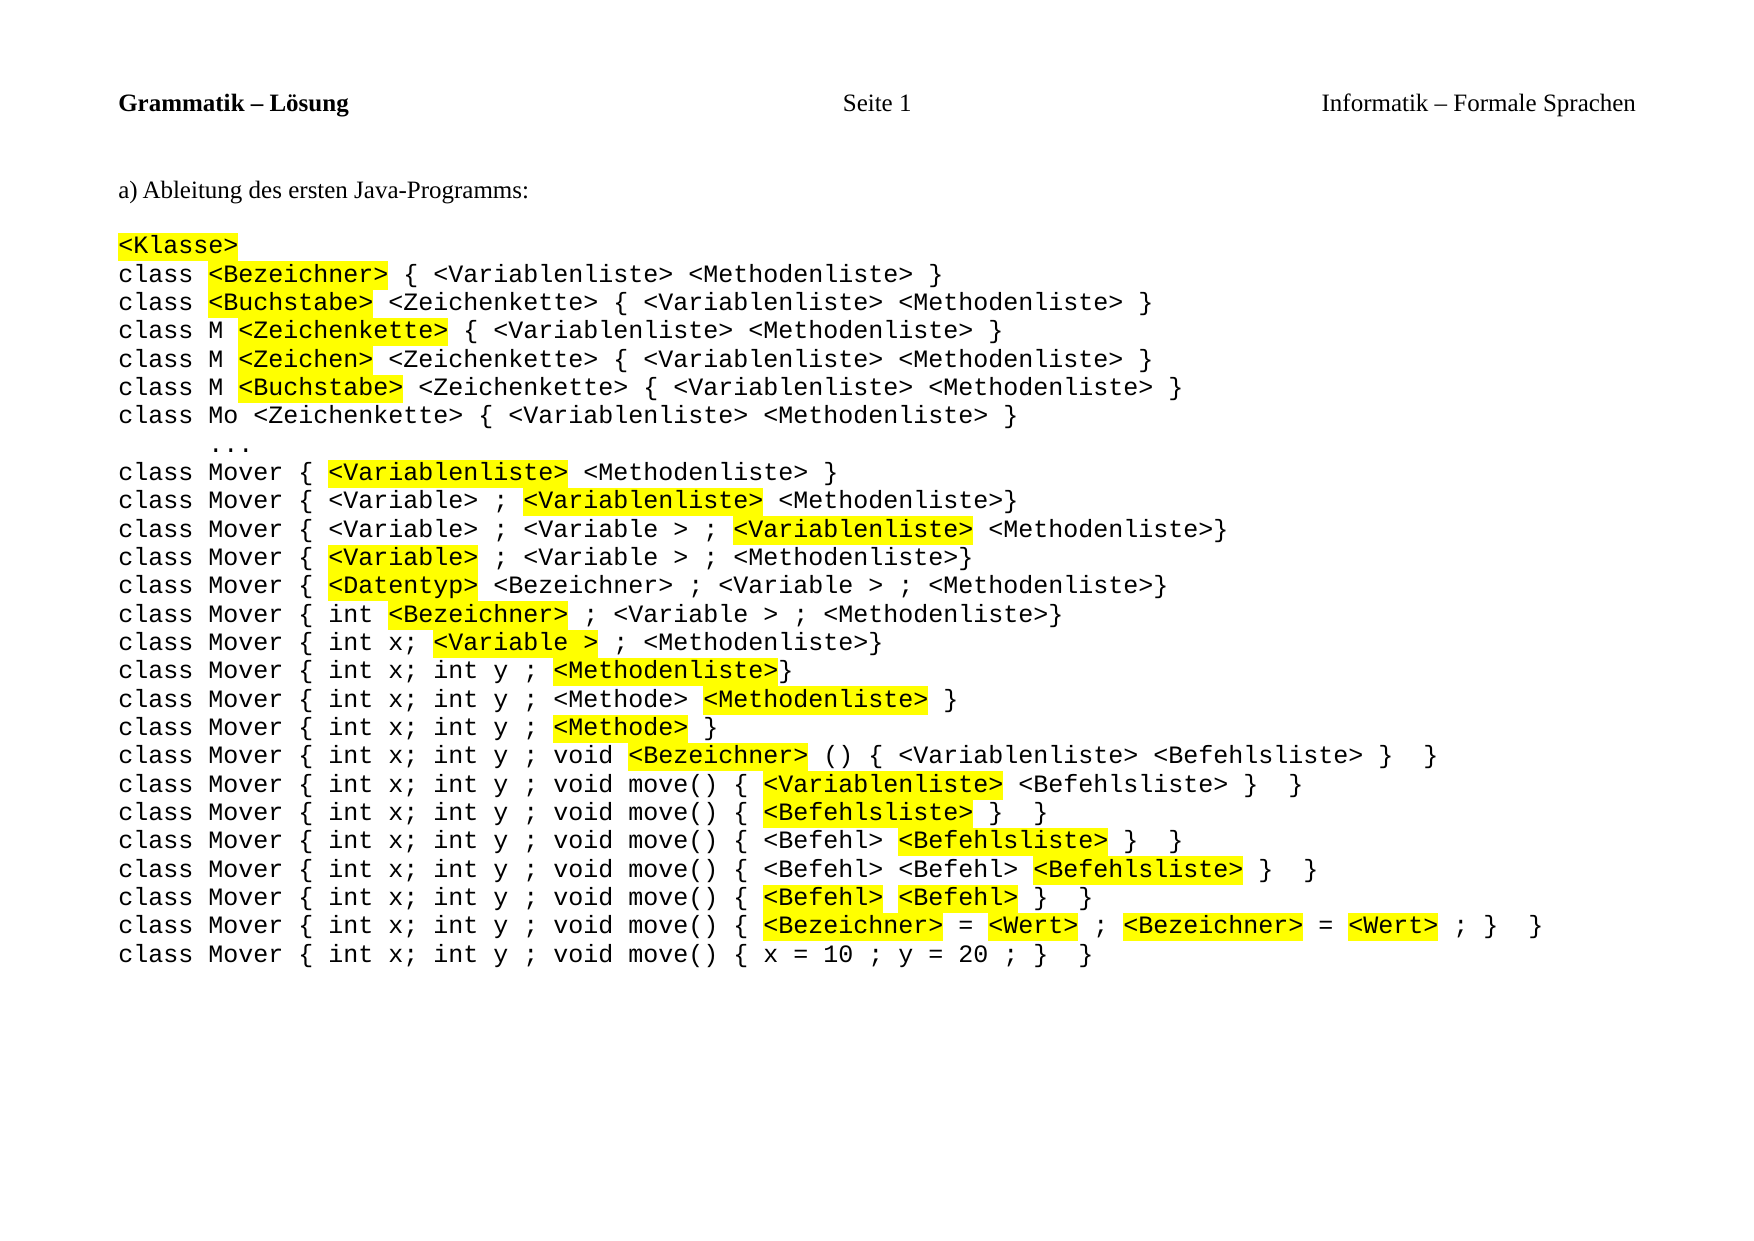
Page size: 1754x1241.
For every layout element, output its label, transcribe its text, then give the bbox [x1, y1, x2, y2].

text class Mover { int x; int y ; void move() { <Befehl> <Befehl> <Befehlsliste> } } [118, 856, 1636, 885]
text class Mover { <Variable> ; <Variablenliste> <Methodenliste>} [118, 488, 1636, 516]
text class Mover { int x; int y ; void move() { <Bezeichner> = <Wert> ; <Bezeichner> = <Wert> ; } } [118, 913, 1636, 941]
text class Mover { int x; int y ; void <Bezeichner> () { <Variablenliste> <Befehlsliste> } } [118, 743, 1636, 771]
text class Mover { int x; int y ; <Methodenliste>} [118, 658, 1636, 686]
text class Mo <Zeichenkette> { <Variablenliste> <Methodenliste> } [118, 403, 1636, 431]
text class Mover { <Variable> ; <Variable > ; <Methodenliste>} [118, 545, 1636, 573]
text class Mover { int x; int y ; void move() { <Befehlsliste> } } [118, 800, 1636, 828]
text class Mover { int x; <Variable > ; <Methodenliste>} [118, 630, 1636, 658]
text class Mover { int x; int y ; void move() { <Befehl> <Befehlsliste> } } [118, 828, 1636, 856]
text class Mover { <Variablenliste> <Methodenliste> } [118, 460, 1636, 488]
text class M <Zeichen> <Zeichenkette> { <Variablenliste> <Methodenliste> } [118, 346, 1636, 375]
text class Mover { <Variable> ; <Variable > ; <Variablenliste> <Methodenliste>} [118, 516, 1636, 545]
text class Mover { int x; int y ; void move() { <Variablenliste> <Befehlsliste> } } [118, 771, 1636, 800]
text class <Buchstabe> <Zeichenkette> { <Variablenliste> <Methodenliste> } [118, 290, 1636, 318]
text class Mover { int x; int y ; <Methode> } [118, 715, 1636, 743]
text class M <Buchstabe> <Zeichenkette> { <Variablenliste> <Methodenliste> } [118, 375, 1636, 403]
text class M <Zeichenkette> { <Variablenliste> <Methodenliste> } [118, 318, 1636, 346]
text a) Ableitung des ersten Java-Programms: [118, 176, 1636, 204]
text class <Bezeichner> { <Variablenliste> <Methodenliste> } [118, 261, 1636, 290]
text <Klasse> [118, 233, 1636, 261]
text ... [118, 431, 1636, 460]
text class Mover { int <Bezeichner> ; <Variable > ; <Methodenliste>} [118, 601, 1636, 630]
text class Mover { int x; int y ; void move() { <Befehl> <Befehl> } } [118, 885, 1636, 913]
text class Mover { <Datentyp> <Bezeichner> ; <Variable > ; <Methodenliste>} [118, 573, 1636, 601]
text class Mover { int x; int y ; void move() { x = 10 ; y = 20 ; } } [118, 941, 1636, 970]
text class Mover { int x; int y ; <Methode> <Methodenliste> } [118, 686, 1636, 715]
